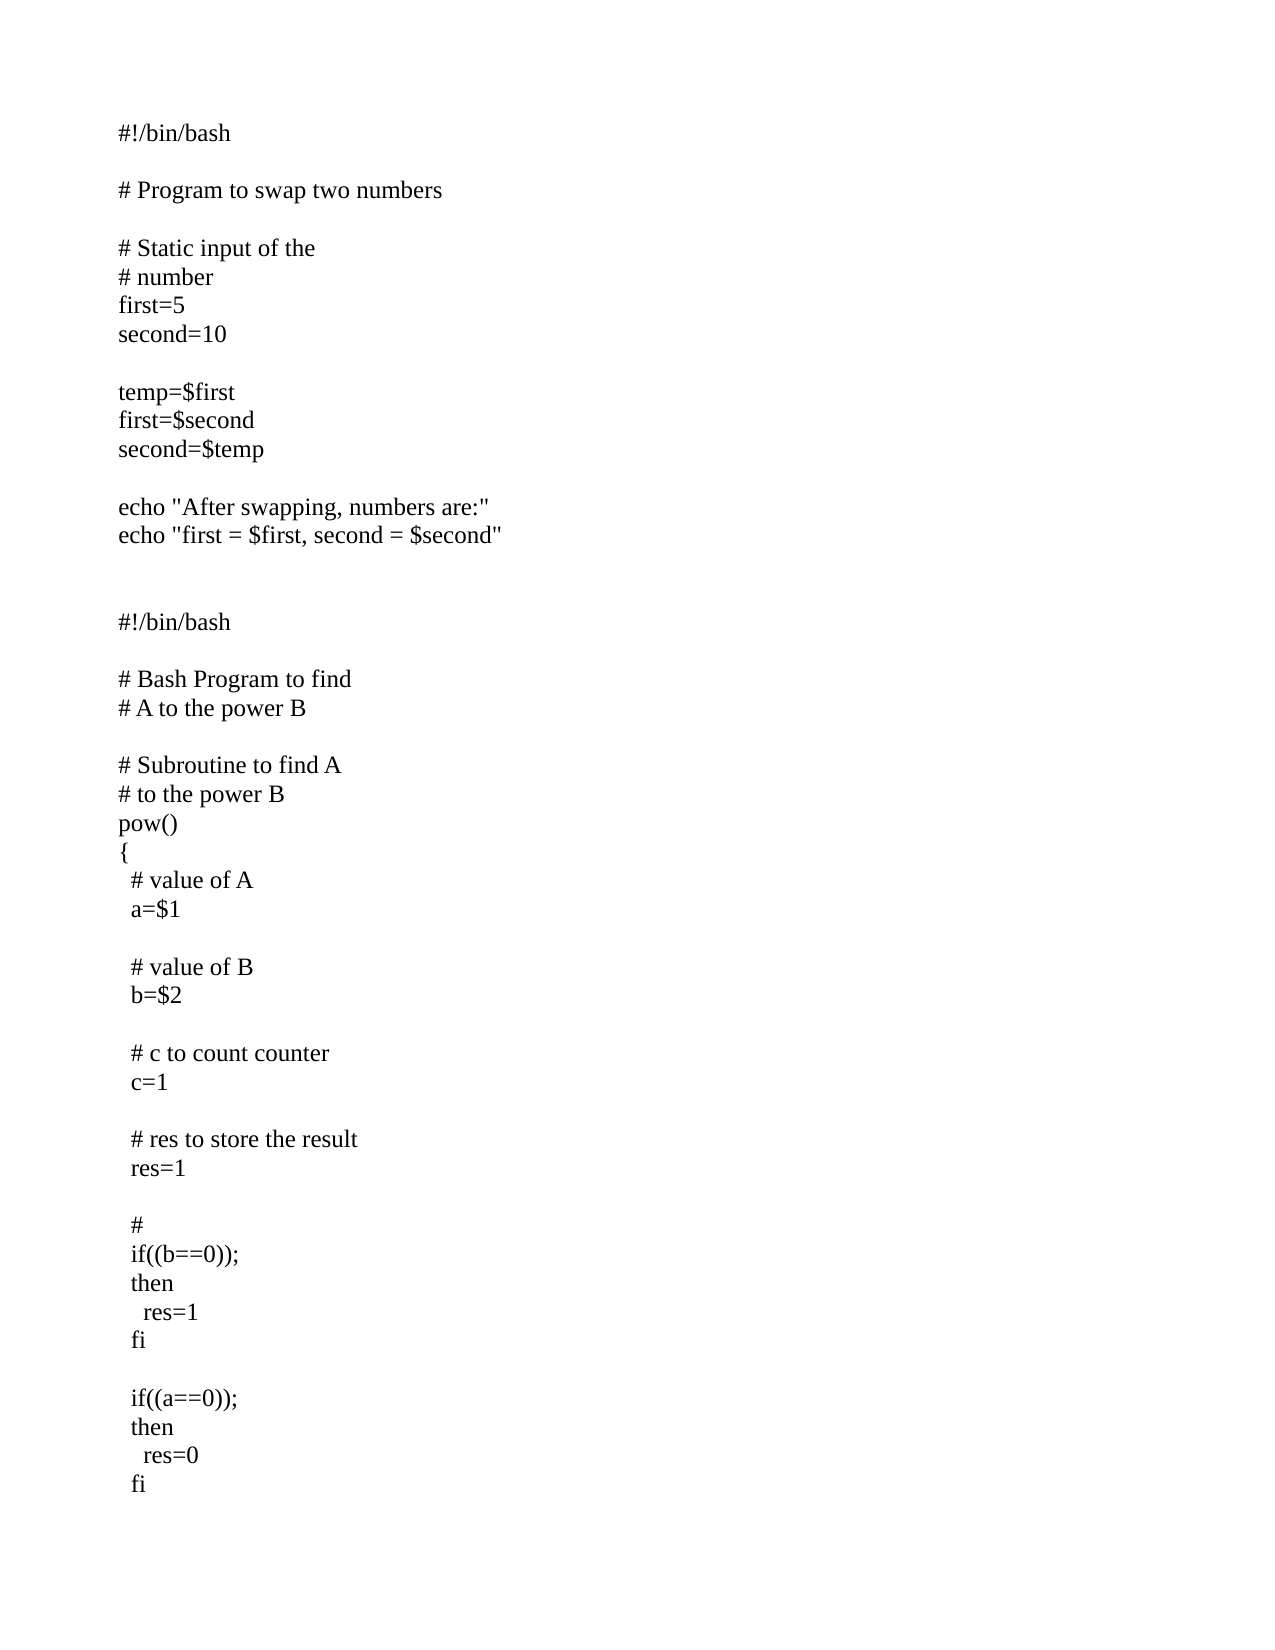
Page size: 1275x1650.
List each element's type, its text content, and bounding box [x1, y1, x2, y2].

text # number [118, 262, 1157, 291]
text if((b==0)); [118, 1239, 1157, 1268]
text #!/bin/bash [118, 607, 1157, 636]
text # Static input of the [118, 233, 1157, 262]
text echo "After swapping, numbers are:" [118, 492, 1157, 521]
text # to the power B [118, 779, 1157, 808]
text # Subroutine to find A [118, 751, 1157, 779]
text # Bash Program to find [118, 664, 1157, 693]
text c=1 [118, 1067, 1157, 1096]
text then [118, 1412, 1157, 1441]
text # A to the power B [118, 693, 1157, 722]
text res=1 [118, 1153, 1157, 1182]
text res=1 [118, 1297, 1157, 1326]
text pow() [118, 808, 1157, 837]
text fi [118, 1469, 1157, 1498]
text echo "first = $first, second = $second" [118, 521, 1157, 549]
text # value of B [118, 952, 1157, 981]
text second=10 [118, 319, 1157, 348]
text first=$second [118, 406, 1157, 434]
text # c to count counter [118, 1038, 1157, 1067]
text # value of A [118, 866, 1157, 894]
text # Program to swap two numbers [118, 176, 1157, 204]
text then [118, 1268, 1157, 1297]
text b=$2 [118, 981, 1157, 1009]
text fi [118, 1326, 1157, 1354]
text first=5 [118, 291, 1157, 319]
text if((a==0)); [118, 1383, 1157, 1412]
text # res to store the result [118, 1124, 1157, 1153]
text temp=$first [118, 377, 1157, 406]
text #!/bin/bash [118, 118, 1157, 147]
text res=0 [118, 1441, 1157, 1469]
text second=$temp [118, 434, 1157, 463]
text # [118, 1211, 1157, 1239]
text a=$1 [118, 894, 1157, 923]
text { [118, 837, 1157, 866]
